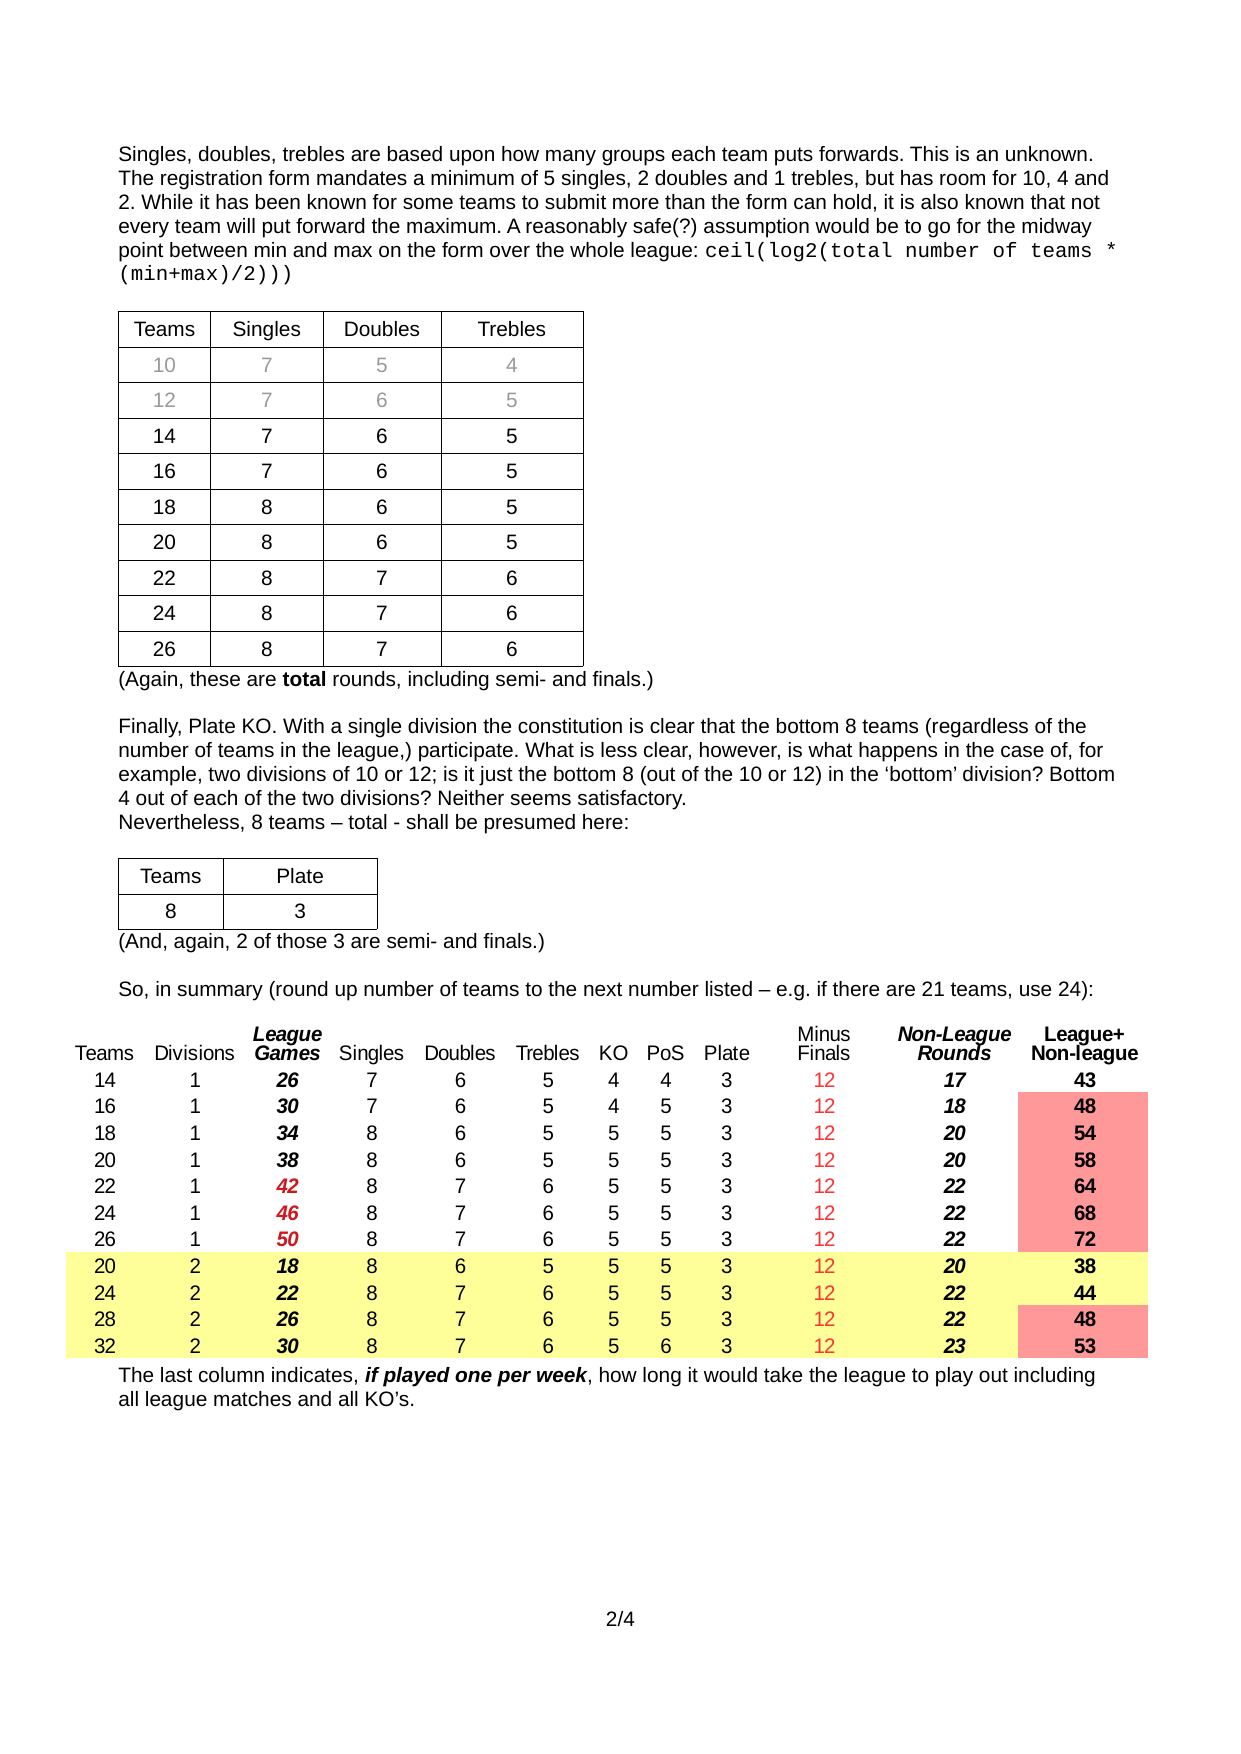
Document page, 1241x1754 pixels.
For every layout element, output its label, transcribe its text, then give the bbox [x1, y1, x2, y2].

table_cell 5 [324, 348, 441, 382]
table_cell 6 [442, 632, 583, 666]
table_cell 8 [211, 632, 323, 666]
table_cell 6 [324, 419, 441, 453]
table_cell 3 [224, 895, 377, 929]
table_cell 5 [442, 490, 583, 524]
table_cell 7 [211, 383, 323, 418]
table_cell 6 [324, 490, 441, 524]
table_cell 5 [442, 454, 583, 489]
table_cell 6 [324, 454, 441, 489]
table_cell 8 [211, 490, 323, 524]
text Singles, doubles, trebles are based upon how many groups each team puts forwards. This is an unknown. [118, 142, 1122, 166]
table_cell 7 [324, 632, 441, 666]
table_cell 6 [442, 561, 583, 595]
table_header Doubles [324, 312, 441, 347]
table_cell 12 [119, 383, 210, 418]
text Nevertheless, 8 teams – total - shall be presumed here: [118, 810, 1122, 834]
table_cell 18 [119, 490, 210, 524]
table_cell 7 [324, 561, 441, 595]
table_header Trebles [442, 312, 583, 347]
table_cell 6 [324, 383, 441, 418]
table_cell 10 [119, 348, 210, 382]
table_header Teams [119, 312, 210, 347]
table_cell 7 [211, 419, 323, 453]
text Finally, Plate KO. With a single division the constitution is clear that the bottom 8 teams (regardless of the number of teams in the league,) participate. What is less clear, however, is what happens in the case of, for example, two divisions of 10 or 12; is it just the bottom 8 (out of the 10 or 12) in the ‘bottom’ division? Bottom 4 out of each of the two divisions? Neither seems satisfactory. [118, 714, 1122, 810]
table_cell 6 [324, 525, 441, 560]
table_cell 6 [442, 596, 583, 631]
table_header Plate [224, 859, 377, 893]
table_cell 20 [119, 525, 210, 560]
table_header Teams [119, 859, 223, 893]
text The last column indicates, if played one per week, how long it would take the league to play out including all league matches and all KO’s. [118, 1025, 1122, 1252]
table_cell 16 [119, 454, 210, 489]
table_cell 4 [442, 348, 583, 382]
table_cell 22 [119, 561, 210, 595]
text So, in summary (round up number of teams to the next number listed – e.g. if there are 21 teams, use 24): [118, 977, 1122, 1001]
text The registration form mandates a minimum of 5 singles, 2 doubles and 1 trebles, but has room for 10, 4 and 2. While it has been known for some teams to submit more than the form can hold, it is also known that not every team will put forward the maximum. A reasonably safe(?) assumption would be to go for the midway point between min and max on the form over the whole league: ceil(log2(total number of teams * (min+max)/2))) [118, 166, 1122, 287]
table_cell 5 [442, 383, 583, 418]
table_cell 8 [211, 525, 323, 560]
table_cell 5 [442, 419, 583, 453]
text (Again, these are total rounds, including semi- and finals.) [118, 666, 1122, 690]
table_header Singles [211, 312, 323, 347]
table_cell 14 [119, 419, 210, 453]
text The last column indicates, if played one per week, how long it would take the league to play out including all league matches and all KO’s. [118, 1358, 1122, 1410]
table_cell 8 [211, 561, 323, 595]
table_cell 26 [119, 632, 210, 666]
table_cell 8 [211, 596, 323, 631]
table_cell 24 [119, 596, 210, 631]
table_cell 5 [442, 525, 583, 560]
text (And, again, 2 of those 3 are semi- and finals.) [118, 929, 1122, 953]
table_cell 7 [324, 596, 441, 631]
table_cell 7 [211, 348, 323, 382]
table_cell 7 [211, 454, 323, 489]
table_cell 8 [119, 895, 223, 929]
